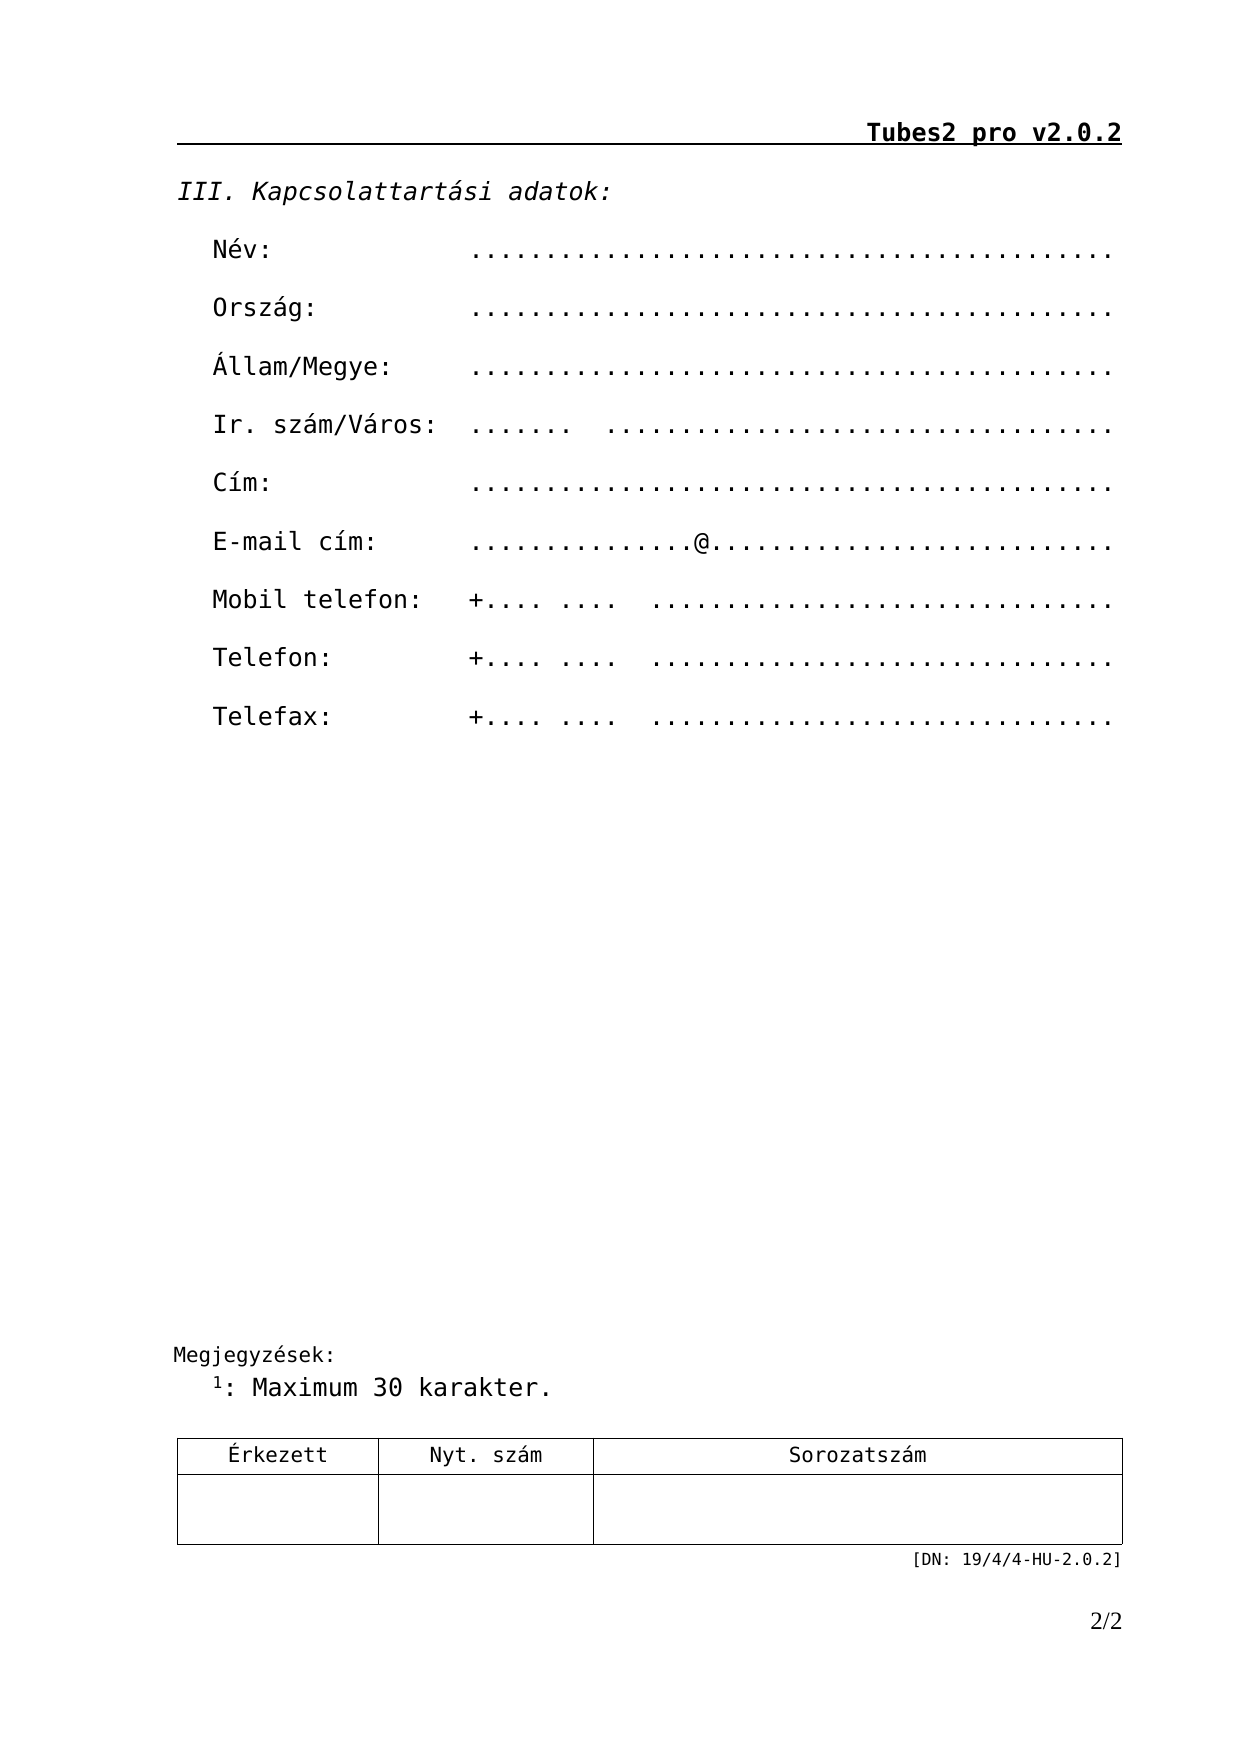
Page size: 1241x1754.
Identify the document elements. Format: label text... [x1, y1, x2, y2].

text Megjegyzések: [173, 1343, 1122, 1367]
text Ország: ........................................... [212, 293, 1122, 323]
table_cell [379, 1475, 593, 1543]
table_header Érkezett [178, 1439, 378, 1473]
text Cím: ........................................... [212, 468, 1122, 498]
text Név: ........................................... [212, 235, 1122, 264]
text Állam/Megye: ........................................... [212, 352, 1122, 381]
table_cell [178, 1475, 378, 1543]
table_cell [594, 1475, 1122, 1543]
text Mobil telefon: +.... .... ............................... [212, 585, 1122, 614]
text Ir. szám/Város: ....... .................................. [212, 410, 1122, 439]
text E-mail cím: ...............@........................... [212, 527, 1122, 556]
text 1: Maximum 30 karakter. [212, 1373, 1122, 1403]
text Telefon: +.... .... ............................... [212, 643, 1122, 673]
text III. Kapcsolattartási adatok: [177, 177, 1122, 206]
table_header Sorozatszám [594, 1439, 1122, 1473]
table_header Nyt. szám [379, 1439, 593, 1473]
text Telefax: +.... .... ............................... [212, 702, 1122, 731]
text [DN: 19/4/4-HU-2.0.2] [212, 1549, 1122, 1569]
